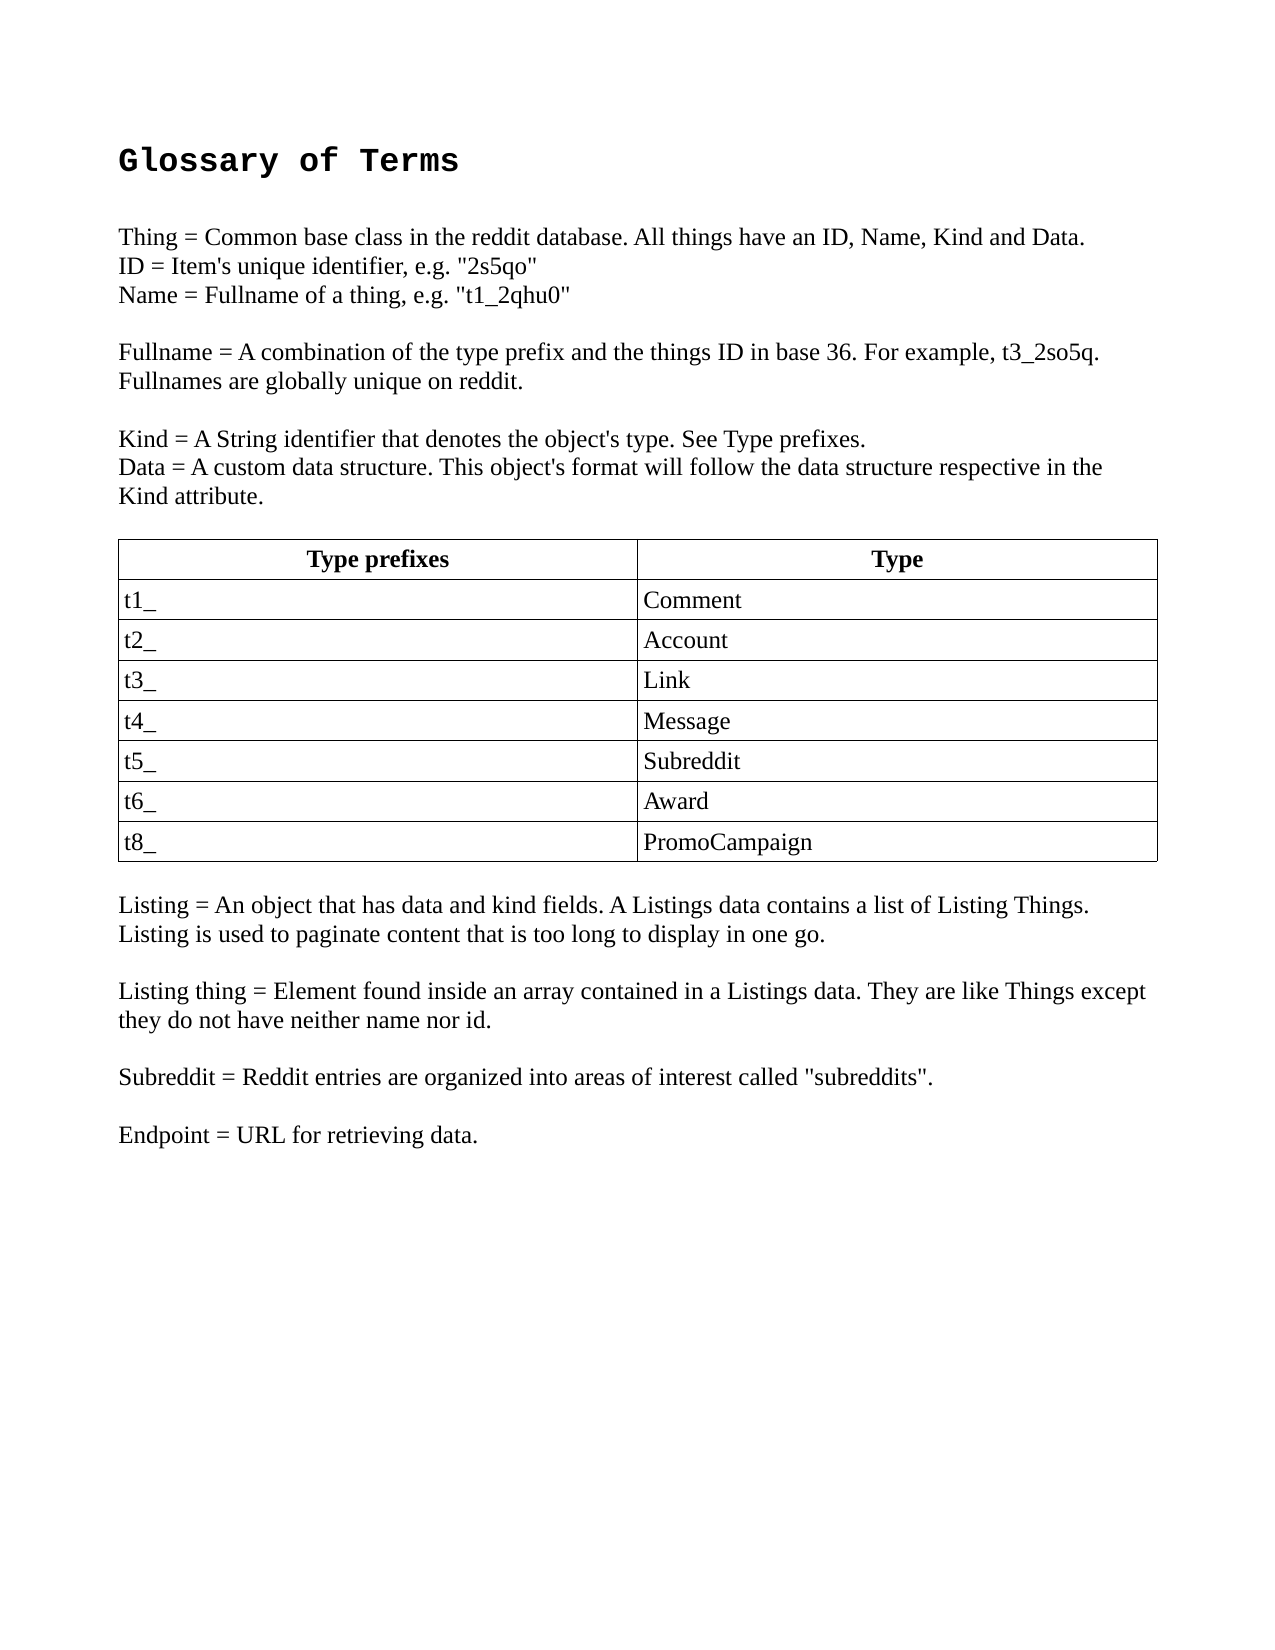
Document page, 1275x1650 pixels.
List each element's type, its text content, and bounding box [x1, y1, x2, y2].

table_cell t2_ [119, 620, 637, 659]
table_cell Account [638, 620, 1157, 659]
text Fullname = A combination of the type prefix and the things ID in base 36. For example, t3_2so5q. Fullnames are globally unique on reddit. [118, 337, 1157, 395]
table_cell PromoCampaign [638, 822, 1157, 861]
text Endpoint = URL for retrieving data. [118, 1120, 1157, 1149]
table_cell t5_ [119, 741, 637, 781]
text Subreddit = Reddit entries are organized into areas of interest called "subreddits". [118, 1062, 1157, 1091]
table_cell t6_ [119, 782, 637, 821]
table_cell t3_ [119, 661, 637, 700]
table_cell Message [638, 701, 1157, 740]
text Data = A custom data structure. This object's format will follow the data structure respective in the Kind attribute. [118, 452, 1157, 510]
subtitle Glossary of Terms [118, 143, 1157, 181]
table_cell t4_ [119, 701, 637, 740]
table_cell Subreddit [638, 741, 1157, 781]
text Thing = Common base class in the reddit database. All things have an ID, Name, Kind and Data. [118, 222, 1157, 251]
table_cell t8_ [119, 822, 637, 861]
text Kind = A String identifier that denotes the object's type. See Type prefixes. [118, 424, 1157, 452]
text ID = Item's unique identifier, e.g. "2s5qo" [118, 251, 1157, 280]
table_cell Link [638, 661, 1157, 700]
table_cell t1_ [119, 580, 637, 619]
text Name = Fullname of a thing, e.g. "t1_2qhu0" [118, 280, 1157, 309]
table_header Type prefixes [119, 540, 637, 579]
table_cell Award [638, 782, 1157, 821]
text Listing thing = Element found inside an array contained in a Listings data. They are like Things except they do not have neither name nor id. [118, 976, 1157, 1034]
table_header Type [638, 540, 1157, 579]
text Listing = An object that has data and kind fields. A Listings data contains a list of Listing Things. Listing is used to paginate content that is too long to display in one go. [118, 890, 1157, 947]
table_cell Comment [638, 580, 1157, 619]
